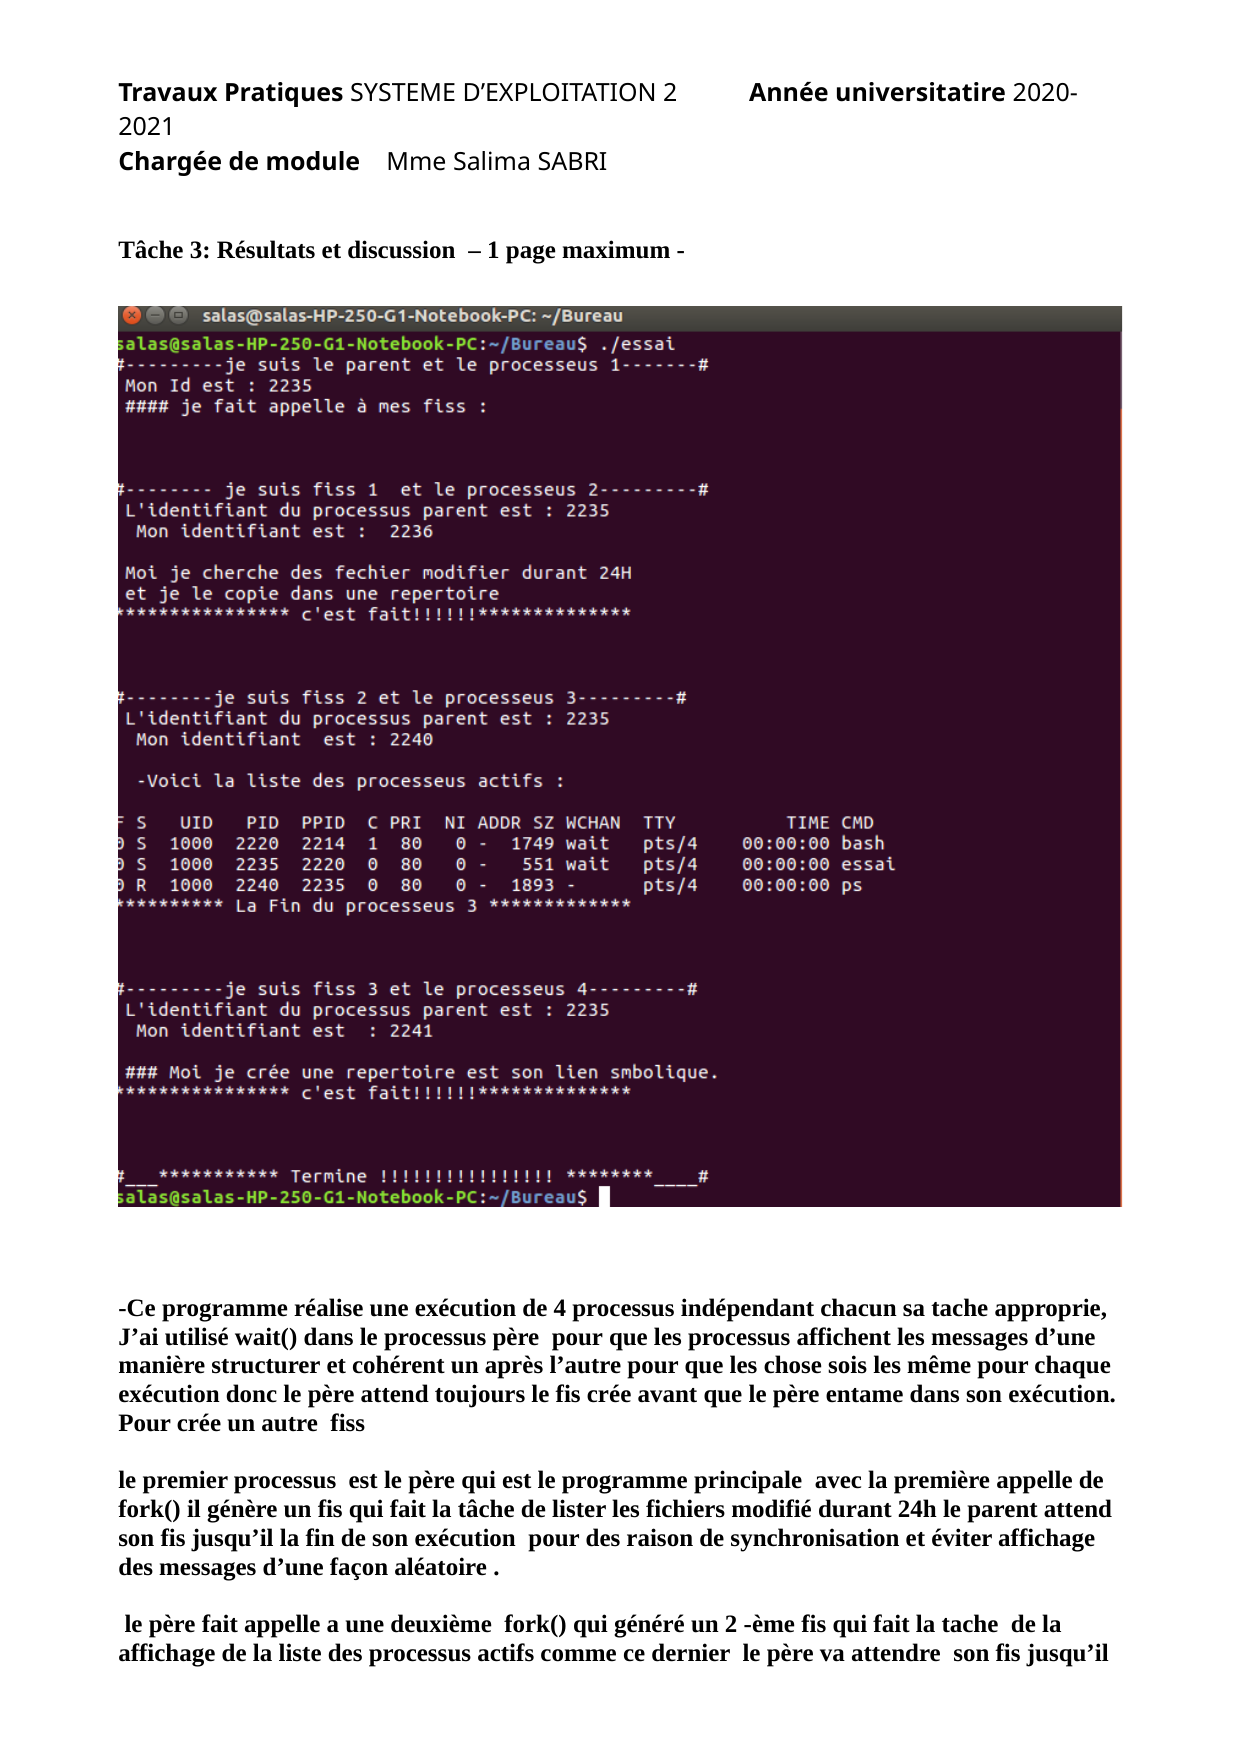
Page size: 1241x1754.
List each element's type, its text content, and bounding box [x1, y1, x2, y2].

text Tâche 3: Résultats et discussion – 1 page maximum - [118, 235, 1122, 263]
text -Ce programme réalise une exécution de 4 processus indépendant chacun sa tache approprie, J’ai utilisé wait() dans le processus père pour que les processus affichent les messages d’une manière structurer et cohérent un après l’autre pour que les chose sois les même pour chaque exécution donc le père attend toujours le fis crée avant que le père entame dans son exécution. [118, 1293, 1122, 1408]
text le premier processus est le père qui est le programme principale avec la première appelle de fork() il génère un fis qui fait la tâche de lister les fichiers modifié durant 24h le parent attend son fis jusqu’il la fin de son exécution pour des raison de synchronisation et éviter affichage des messages d’une façon aléatoire . [118, 1465, 1122, 1580]
text le père fait appelle a une deuxième fork() qui généré un 2 -ème fis qui fait la tache de la affichage de la liste des processus actifs comme ce dernier le père va attendre son fis jusqu’il [118, 1609, 1122, 1667]
text Pour crée un autre fiss [118, 1408, 1122, 1437]
